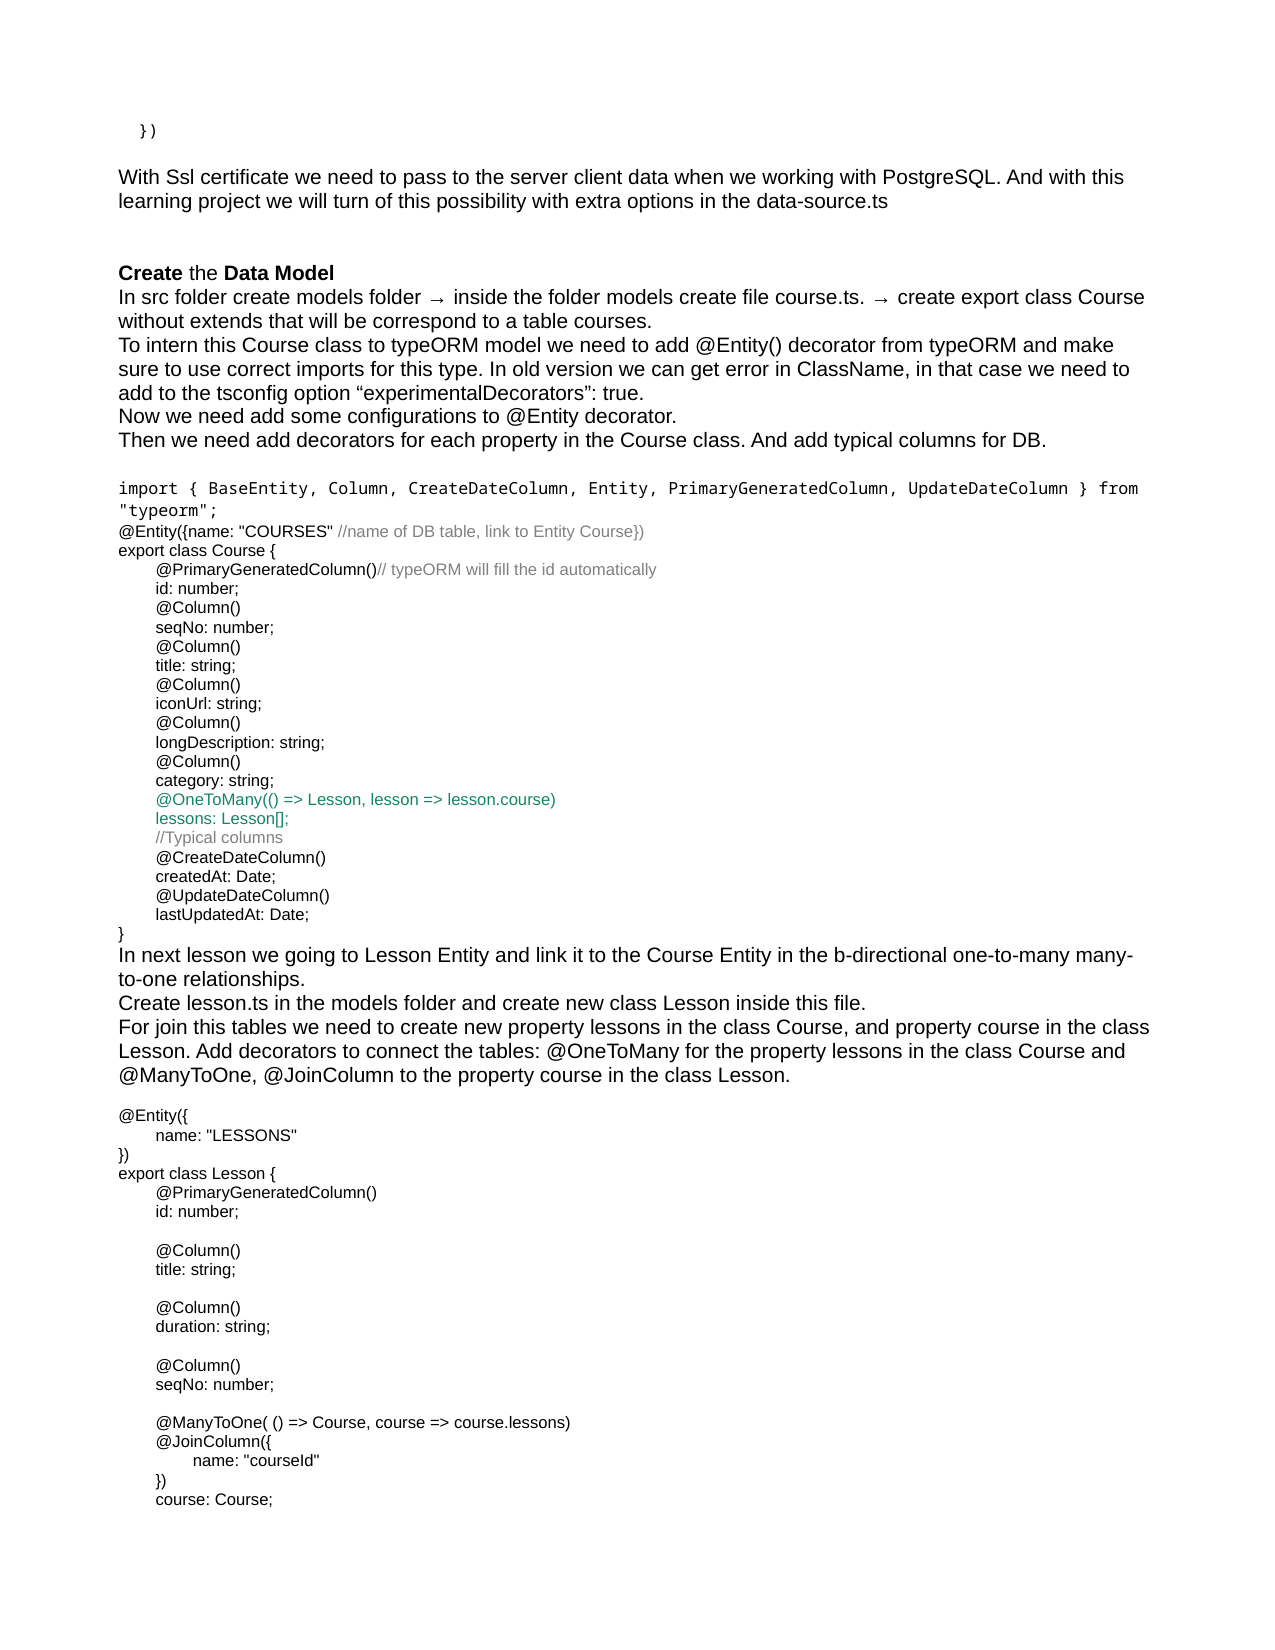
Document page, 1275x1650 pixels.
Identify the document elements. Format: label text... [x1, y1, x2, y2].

text To intern this Course class to typeORM model we need to add @Entity() decorator from typeORM and make sure to use correct imports for this type. In old version we can get error in ClassName, in that case we need to add to the tsconfig option “experimentalDecorators”: true. [118, 332, 1157, 404]
text @Column() [118, 637, 1157, 656]
text } [118, 924, 1157, 943]
text }) [118, 1144, 1157, 1164]
text seqNo: number; [118, 1374, 1157, 1394]
text @Column() [118, 1240, 1157, 1259]
text duration: string; [118, 1317, 1157, 1336]
text Then we need add decorators for each property in the Course class. And add typical columns for DB. [118, 428, 1157, 452]
text @PrimaryGeneratedColumn() [118, 1183, 1157, 1202]
text For join this tables we need to create new property lessons in the class Course, and property course in the class Lesson. Add decorators to connect the tables: @OneToMany for the property lessons in the class Course and @ManyToOne, @JoinColumn to the property course in the class Lesson. [118, 1015, 1157, 1087]
text @JoinColumn({ [118, 1432, 1157, 1451]
text @Column() [118, 713, 1157, 732]
text iconUrl: string; [118, 694, 1157, 713]
text import { BaseEntity, Column, CreateDateColumn, Entity, PrimaryGeneratedColumn, UpdateDateColumn } from "typeorm"; [118, 476, 1157, 522]
text @OneToMany(() => Lesson, lesson => lesson.course) [118, 790, 1157, 809]
text Create the Data Model [118, 261, 1157, 284]
text seqNo: number; [118, 617, 1157, 637]
text In src folder create models folder → inside the folder models create file course.ts. → create export class Course without extends that will be correspond to a table courses. [118, 284, 1157, 332]
text category: string; [118, 771, 1157, 790]
text With Ssl certificate we need to pass to the server client data when we working with PostgreSQL. And with this learning project we will turn of this possibility with extra options in the data-source.ts [118, 165, 1157, 213]
text }) [118, 118, 1157, 141]
text lastUpdatedAt: Date; [118, 905, 1157, 924]
text @Column() [118, 752, 1157, 771]
text Now we need add some configurations to @Entity decorator. [118, 404, 1157, 428]
text @Column() [118, 598, 1157, 617]
text name: "courseId" [118, 1451, 1157, 1470]
text @UpdateDateColumn() [118, 886, 1157, 905]
text createdAt: Date; [118, 867, 1157, 886]
text In next lesson we going to Lesson Entity and link it to the Course Entity in the b-directional one-to-many many-to-one relationships. [118, 943, 1157, 991]
text export class Course { [118, 541, 1157, 560]
text lessons: Lesson[]; [118, 809, 1157, 828]
text title: string; [118, 1259, 1157, 1279]
text id: number; [118, 1202, 1157, 1221]
text export class Lesson { [118, 1164, 1157, 1183]
text course: Course; [118, 1489, 1157, 1509]
text longDescription: string; [118, 732, 1157, 752]
text @ManyToOne( () => Course, course => course.lessons) [118, 1413, 1157, 1432]
text @Entity({ [118, 1106, 1157, 1125]
text //Typical columns [118, 828, 1157, 847]
text Create lesson.ts in the models folder and create new class Lesson inside this file. [118, 991, 1157, 1015]
text @Entity({name: "COURSES" //name of DB table, link to Entity Course}) [118, 522, 1157, 541]
text name: "LESSONS" [118, 1125, 1157, 1144]
text @Column() [118, 1298, 1157, 1317]
text title: string; [118, 656, 1157, 675]
text @Column() [118, 675, 1157, 694]
text }) [118, 1470, 1157, 1489]
text @CreateDateColumn() [118, 847, 1157, 867]
text id: number; [118, 579, 1157, 598]
text @Column() [118, 1355, 1157, 1374]
text @PrimaryGeneratedColumn()// typeORM will fill the id automatically [118, 560, 1157, 579]
